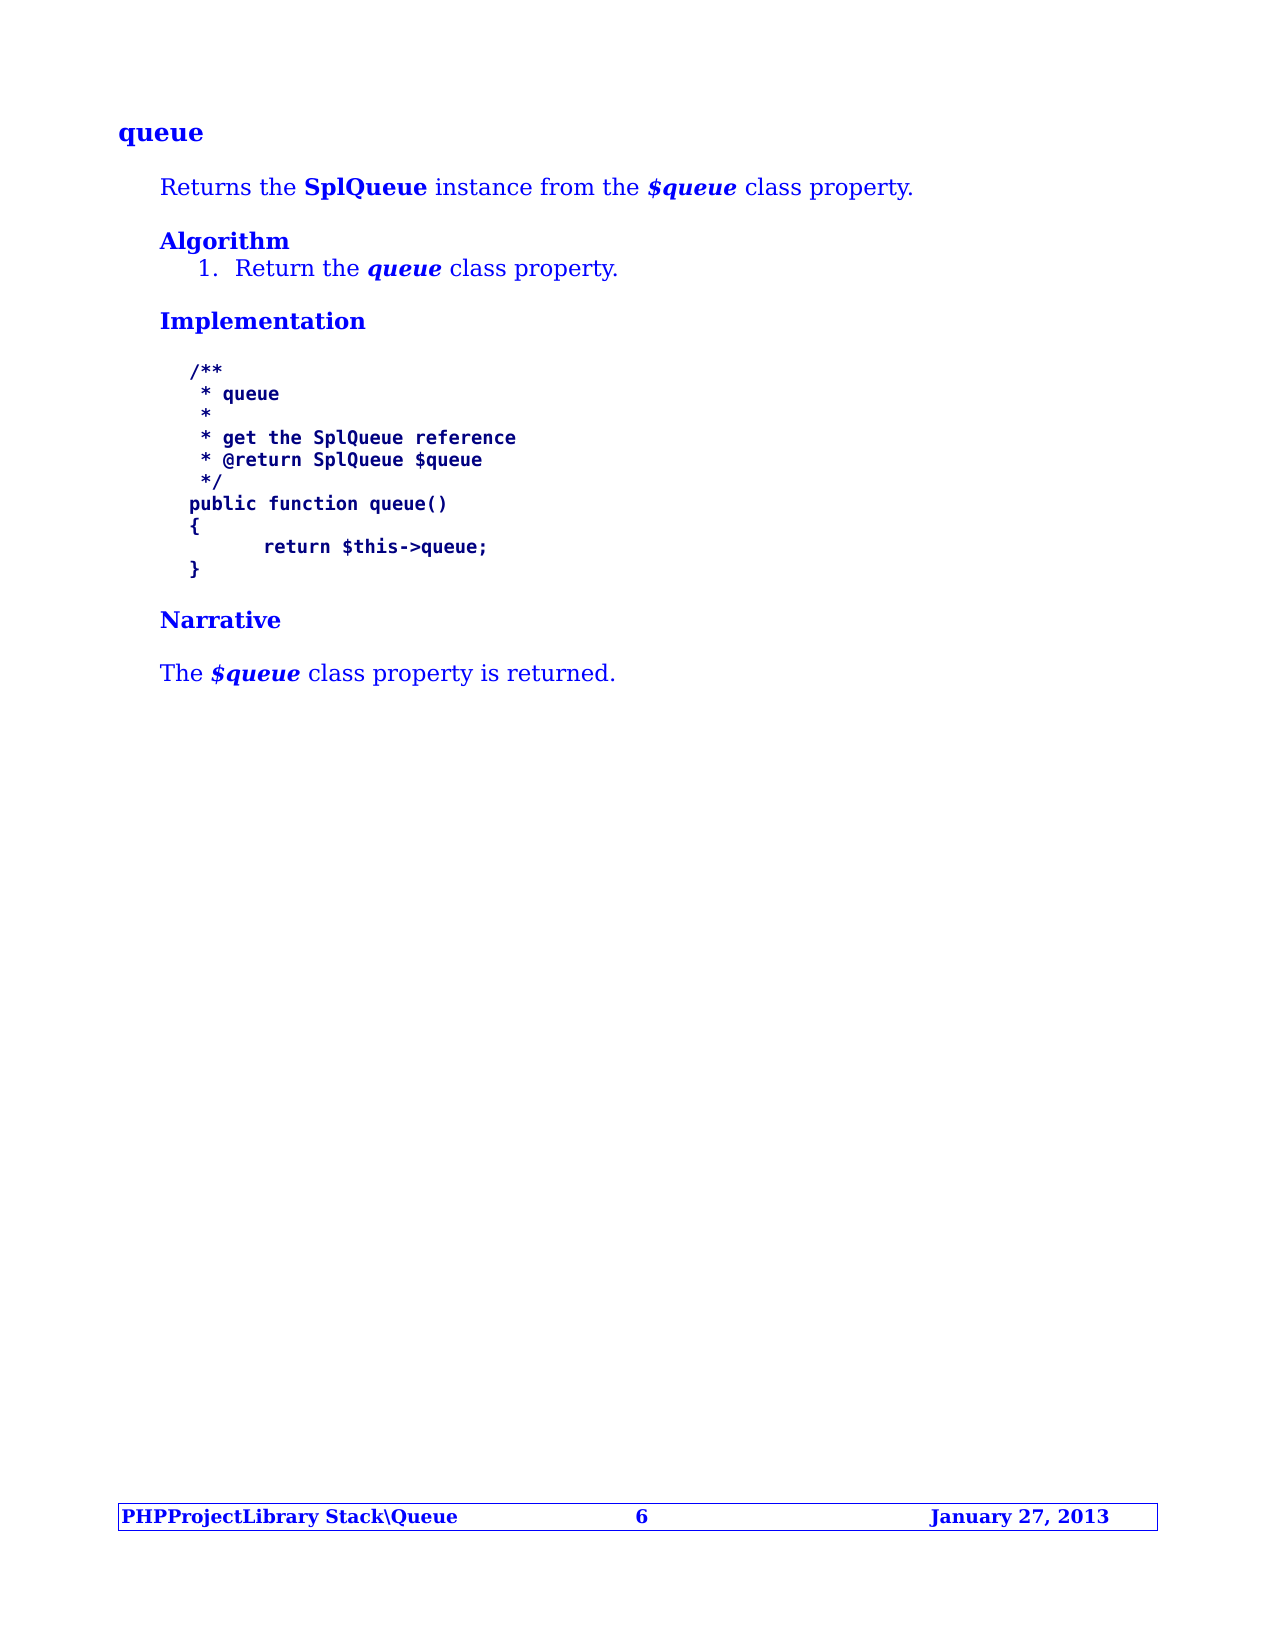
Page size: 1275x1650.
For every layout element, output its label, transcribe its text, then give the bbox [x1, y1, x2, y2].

list public function queue() [189, 493, 1157, 515]
list * [189, 405, 1157, 427]
list { [189, 515, 1157, 537]
list /** [189, 362, 1157, 383]
list Return the queue class property. [197, 255, 1157, 281]
list } [189, 558, 1157, 580]
list return $this->queue; [189, 537, 1157, 558]
text Algorithm [159, 228, 1157, 255]
text Implementation [159, 308, 1157, 335]
title queue [118, 118, 1157, 147]
text The $queue class property is returned. [159, 661, 1157, 687]
list */ [189, 471, 1157, 493]
text Returns the SplQueue instance from the $queue class property. [159, 174, 1157, 201]
list * get the SplQueue reference [189, 427, 1157, 449]
list * queue [189, 383, 1157, 405]
list * @return SplQueue $queue [189, 449, 1157, 471]
text Narrative [159, 607, 1157, 634]
